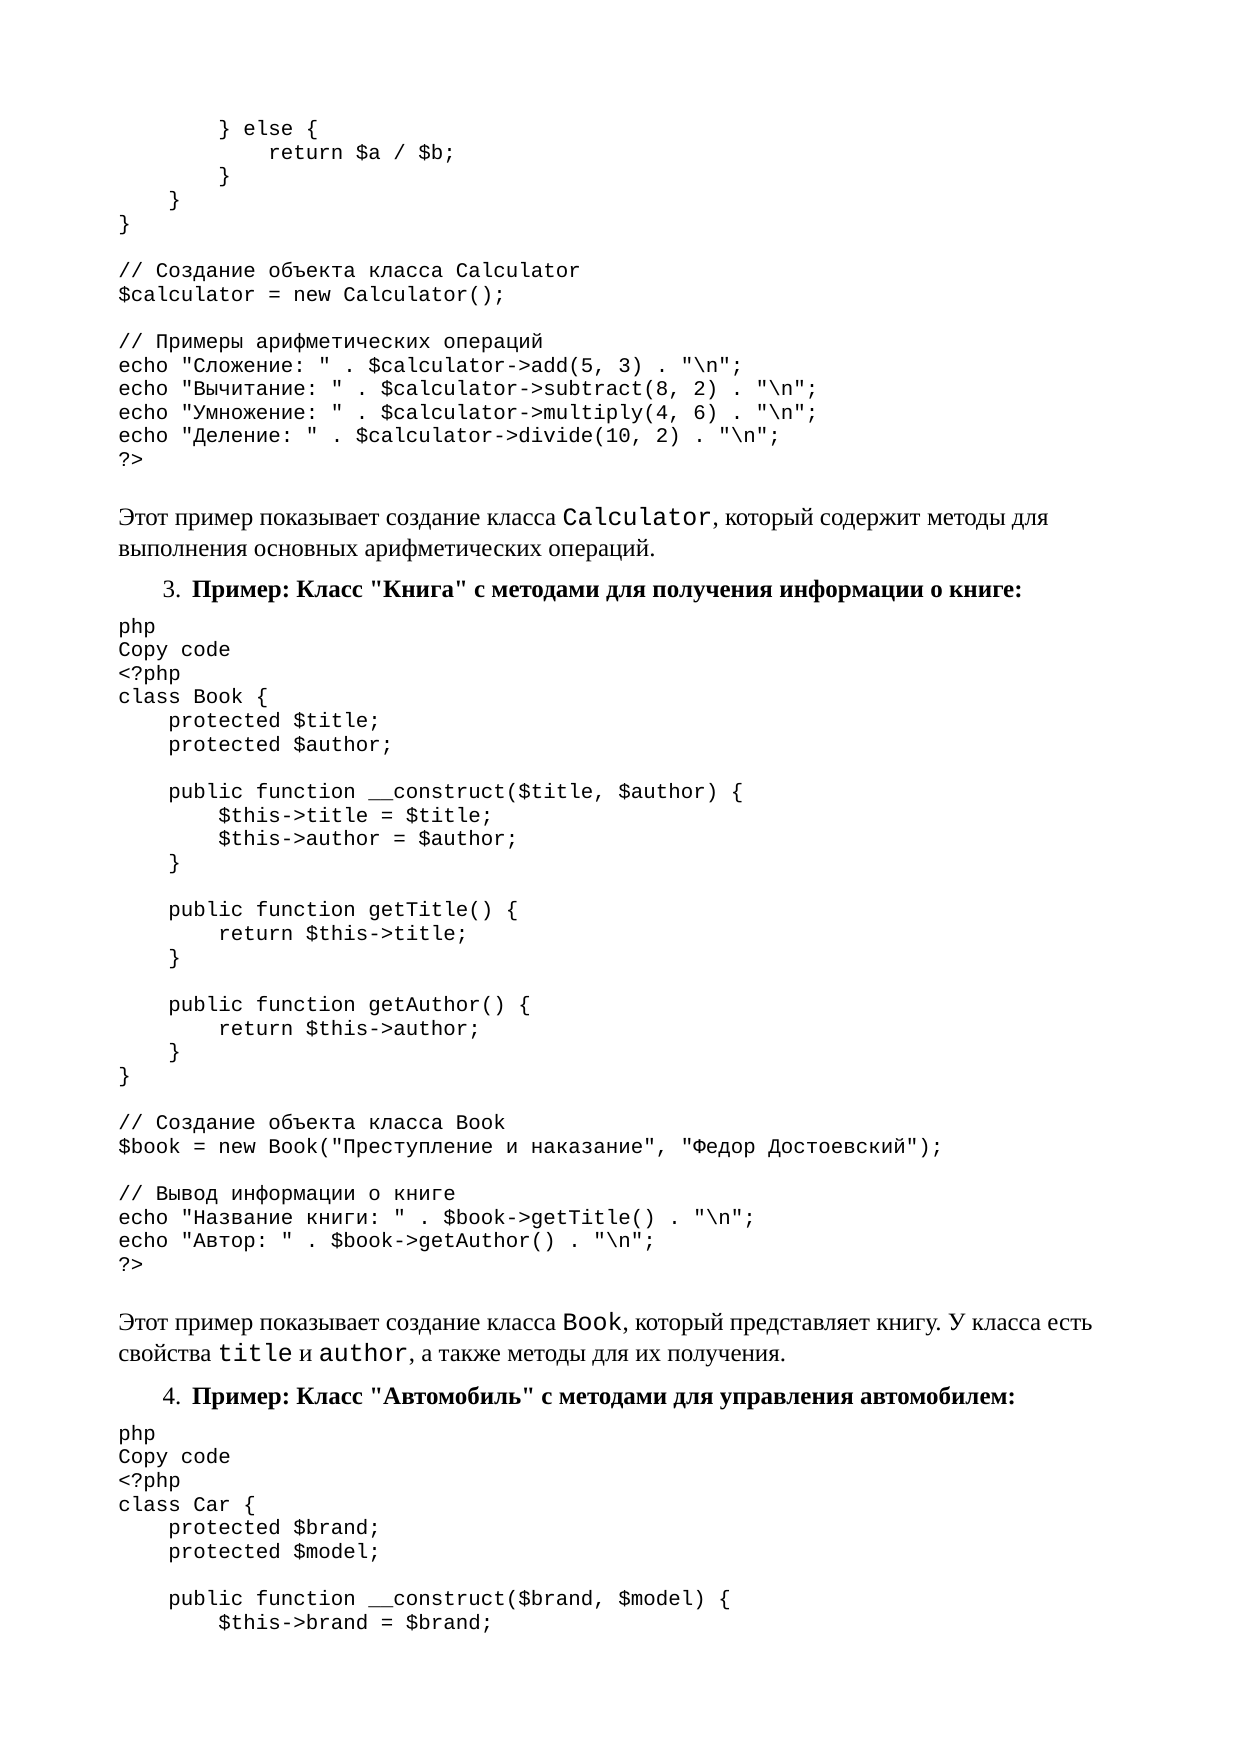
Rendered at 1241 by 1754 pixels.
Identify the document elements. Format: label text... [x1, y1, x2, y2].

text $this->author = $author; [118, 828, 1122, 852]
list Пример: Класс "Автомобиль" с методами для управления автомобилем: [162, 1381, 1122, 1410]
text // Создание объекта класса Calculator [118, 260, 1122, 284]
text class Book { [118, 687, 1122, 710]
text } [118, 1041, 1122, 1065]
text $this->brand = $brand; [118, 1612, 1122, 1635]
text $book = new Book("Преступление и наказание", "Федор Достоевский"); [118, 1136, 1122, 1159]
list Пример: Класс "Книга" с методами для получения информации о книге: [162, 574, 1122, 603]
text <?php [118, 663, 1122, 687]
text ?> [118, 449, 1122, 473]
text Copy code [118, 1446, 1122, 1470]
text } [118, 947, 1122, 970]
text $this->title = $title; [118, 805, 1122, 828]
text echo "Деление: " . $calculator->divide(10, 2) . "\n"; [118, 426, 1122, 449]
text Этот пример показывает создание класса Book, который представляет книгу. У класса есть свойства title и author, а также методы для их получения. [118, 1307, 1122, 1369]
text return $this->author; [118, 1018, 1122, 1041]
text php [118, 616, 1122, 639]
text } else { [118, 118, 1122, 142]
text <?php [118, 1470, 1122, 1493]
text public function __construct($title, $author) { [118, 781, 1122, 805]
text protected $model; [118, 1541, 1122, 1564]
text public function getTitle() { [118, 899, 1122, 923]
text public function getAuthor() { [118, 994, 1122, 1018]
text } [118, 189, 1122, 213]
text echo "Автор: " . $book->getAuthor() . "\n"; [118, 1230, 1122, 1254]
text ?> [118, 1254, 1122, 1278]
text public function __construct($brand, $model) { [118, 1588, 1122, 1612]
text protected $title; [118, 710, 1122, 734]
text } [118, 852, 1122, 876]
text Этот пример показывает создание класса Calculator, который содержит методы для выполнения основных арифметических операций. [118, 502, 1122, 562]
text } [118, 213, 1122, 236]
text class Car { [118, 1493, 1122, 1517]
text } [118, 1065, 1122, 1088]
text // Создание объекта класса Book [118, 1112, 1122, 1136]
text protected $brand; [118, 1517, 1122, 1541]
text // Вывод информации о книге [118, 1183, 1122, 1207]
text php [118, 1423, 1122, 1446]
text protected $author; [118, 734, 1122, 757]
text return $a / $b; [118, 142, 1122, 165]
text // Примеры арифметических операций [118, 331, 1122, 354]
text Copy code [118, 639, 1122, 663]
text echo "Сложение: " . $calculator->add(5, 3) . "\n"; [118, 354, 1122, 378]
text $calculator = new Calculator(); [118, 284, 1122, 307]
text echo "Умножение: " . $calculator->multiply(4, 6) . "\n"; [118, 402, 1122, 426]
text return $this->title; [118, 923, 1122, 947]
text } [118, 165, 1122, 189]
text echo "Вычитание: " . $calculator->subtract(8, 2) . "\n"; [118, 378, 1122, 402]
text echo "Название книги: " . $book->getTitle() . "\n"; [118, 1207, 1122, 1230]
